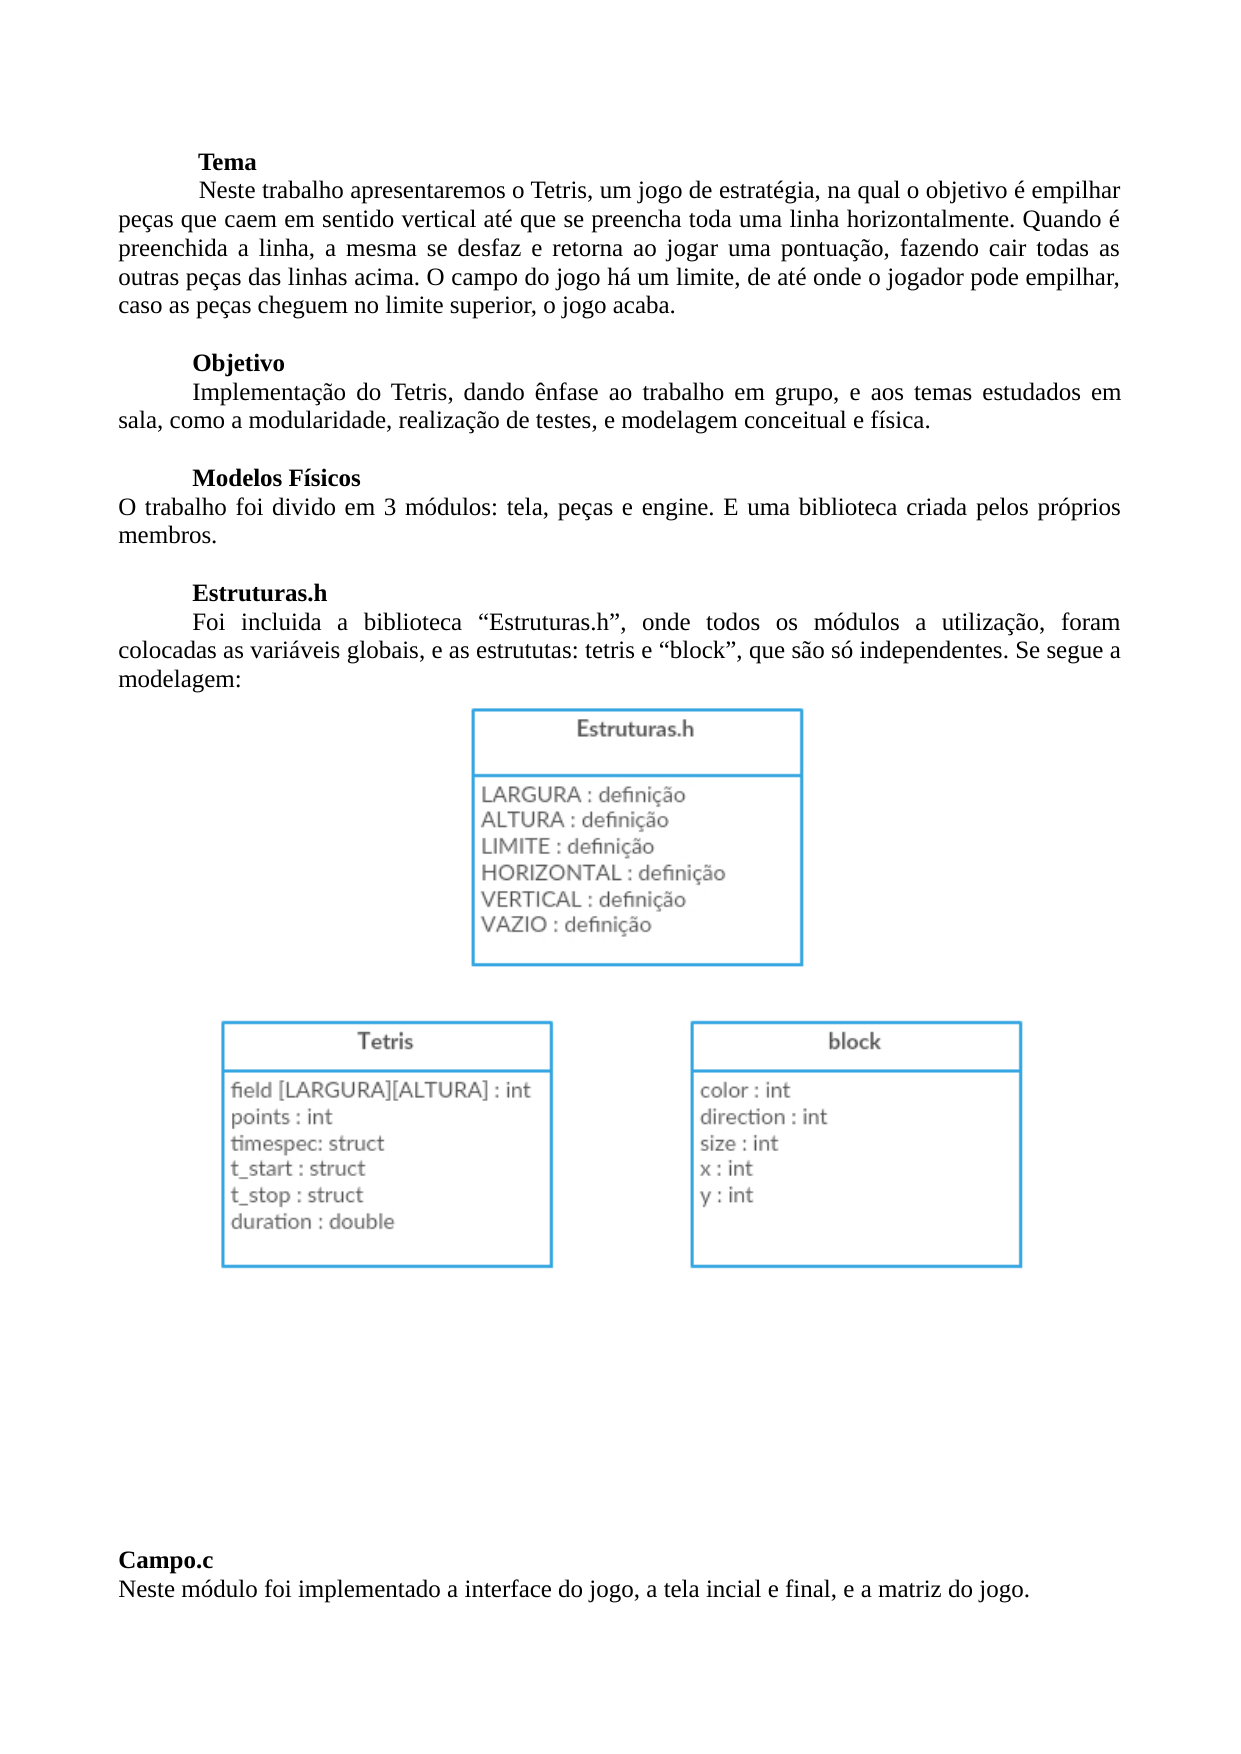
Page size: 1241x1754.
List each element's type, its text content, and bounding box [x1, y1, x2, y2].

picture [206, 693, 1035, 1287]
text Tema [118, 147, 1122, 176]
text O trabalho foi divido em 3 módulos: tela, peças e engine. E uma biblioteca criada pelos próprios membros. [118, 492, 1122, 549]
text Objetivo [118, 348, 1122, 377]
text Modelos Físicos [118, 463, 1122, 492]
text Neste módulo foi implementado a interface do jogo, a tela incial e final, e a matriz do jogo. [118, 1574, 1122, 1603]
text Implementação do Tetris, dando ênfase ao trabalho em grupo, e aos temas estudados em sala, como a modularidade, realização de testes, e modelagem conceitual e física. [118, 377, 1122, 434]
text Estruturas.h [118, 578, 1122, 607]
text Neste trabalho apresentaremos o Tetris, um jogo de estratégia, na qual o objetivo é empilhar peças que caem em sentido vertical até que se preencha toda uma linha horizontalmente. Quando é preenchida a linha, a mesma se desfaz e retorna ao jogar uma pontuação, fazendo cair todas as outras peças das linhas acima. O campo do jogo há um limite, de até onde o jogador pode empilhar, caso as peças cheguem no limite superior, o jogo acaba. [118, 176, 1122, 319]
text Foi incluida a biblioteca “Estruturas.h”, onde todos os módulos a utilização, foram colocadas as variáveis globais, e as estrututas: tetris e “block”, que são só independentes. Se segue a modelagem: [118, 607, 1122, 693]
text Campo.c [118, 1546, 1122, 1574]
